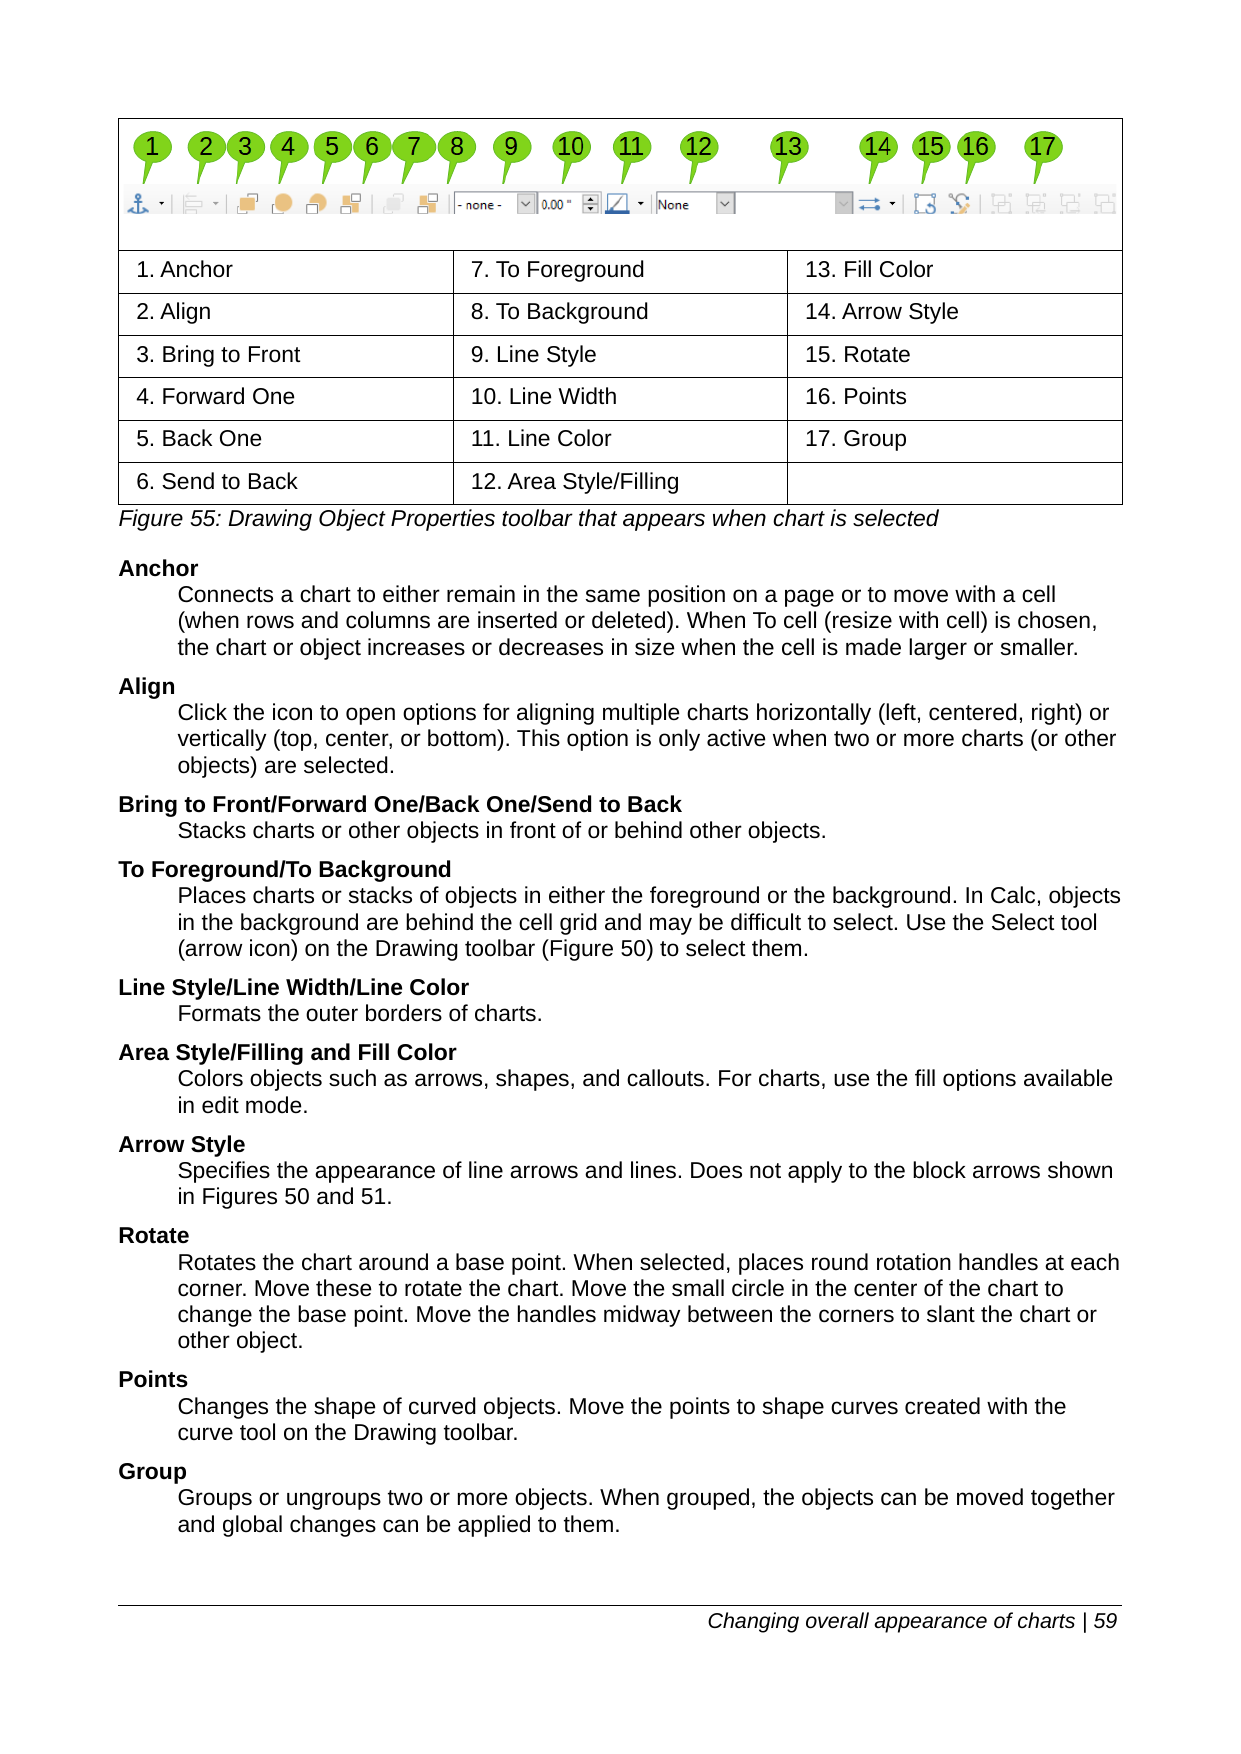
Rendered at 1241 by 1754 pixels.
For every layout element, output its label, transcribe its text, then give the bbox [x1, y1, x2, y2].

table_cell 14. Arrow Style [788, 294, 1122, 335]
table_cell 17. Group [788, 421, 1122, 462]
text Groups or ungroups two or more objects. When grouped, the objects can be moved together and global changes can be applied to them. [177, 1484, 1122, 1537]
table_cell 1. Anchor [119, 251, 453, 292]
picture [123, 123, 1117, 214]
text Formats the outer borders of charts. [177, 1000, 1122, 1026]
text Connects a chart to either remain in the same position on a page or to move with a cell (when rows and columns are inserted or deleted). When To cell (resize with cell) is chosen, the chart or object increases or decreases in size when the cell is made larger or smaller. [177, 581, 1122, 660]
table_cell 4. Forward One [119, 378, 453, 419]
table_cell 7. To Foreground [454, 251, 787, 292]
table_cell 9. Line Style [454, 336, 787, 377]
table_header [119, 214, 1122, 250]
table_cell 11. Line Color [454, 421, 787, 462]
table_cell 10. Line Width [454, 378, 787, 419]
table_cell 12. Area Style/Filling [454, 463, 787, 504]
table_header [119, 119, 1122, 213]
text Click the icon to open options for aligning multiple charts horizontally (left, centered, right) or vertically (top, center, or bottom). This option is only active when two or more charts (or other objects) are selected. [177, 699, 1122, 778]
text Figure 55: Drawing Object Properties toolbar that appears when chart is selected [118, 505, 1122, 531]
text Rotate [118, 1222, 1122, 1248]
table_cell 5. Back One [119, 421, 453, 462]
table_cell 13. Fill Color [788, 251, 1122, 292]
text Group [118, 1458, 1122, 1484]
text Changes the shape of curved objects. Move the points to shape curves created with the curve tool on the Drawing toolbar. [177, 1393, 1122, 1445]
text Colors objects such as arrows, shapes, and callouts. For charts, use the fill options available in edit mode. [177, 1065, 1122, 1118]
table_cell 16. Points [788, 378, 1122, 419]
text Points [118, 1366, 1122, 1393]
table_cell 15. Rotate [788, 336, 1122, 377]
text Arrow Style [118, 1131, 1122, 1157]
table_cell [788, 463, 1122, 504]
text Specifies the appearance of line arrows and lines. Does not apply to the block arrows shown in Figures 50 and 51. [177, 1157, 1122, 1209]
table_cell 6. Send to Back [119, 463, 453, 504]
table_cell 3. Bring to Front [119, 336, 453, 377]
text Bring to Front/Forward One/Back One/Send to Back [118, 791, 1122, 817]
text Area Style/Filling and Fill Color [118, 1039, 1122, 1065]
text Stacks charts or other objects in front of or behind other objects. [177, 817, 1122, 843]
text Places charts or stacks of objects in either the foreground or the background. In Calc, objects in the background are behind the cell grid and may be difficult to select. Use the Select tool (arrow icon) on the Drawing toolbar (Figure 50) to select them. [177, 882, 1122, 961]
text Anchor [118, 555, 1122, 581]
table_cell 2. Align [119, 294, 453, 335]
text Rotates the chart around a base point. When selected, places round rotation handles at each corner. Move these to rotate the chart. Move the small circle in the center of the chart to change the base point. Move the handles midway between the corners to slant the chart or other object. [177, 1248, 1122, 1354]
text Line Style/Line Width/Line Color [118, 974, 1122, 1000]
text To Foreground/To Background [118, 856, 1122, 882]
table_cell 8. To Background [454, 294, 787, 335]
text Align [118, 673, 1122, 699]
